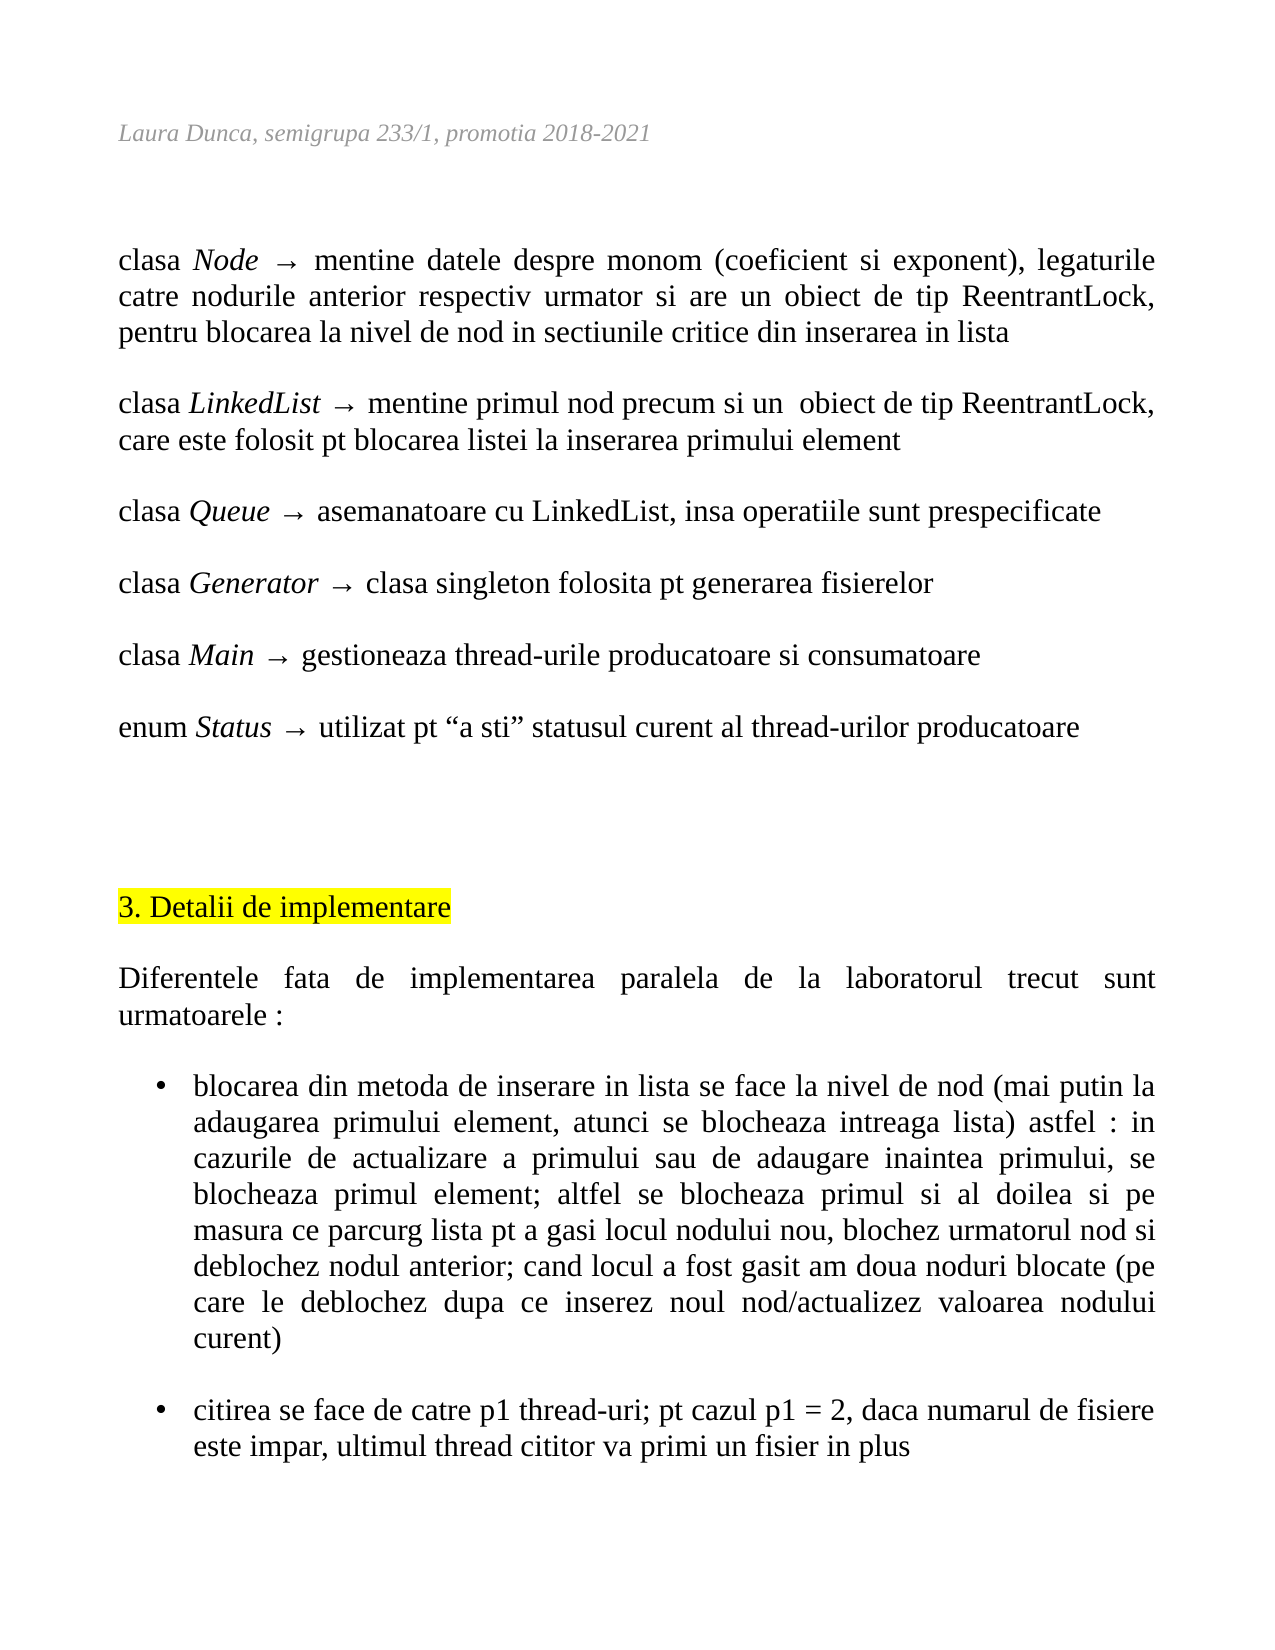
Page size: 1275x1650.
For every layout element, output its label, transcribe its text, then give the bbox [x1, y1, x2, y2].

list citirea se face de catre p1 thread-uri; pt cazul p1 = 2, daca numarul de fisiere este impar, ultimul thread cititor va primi un fisier in plus [156, 1391, 1157, 1463]
text 3. Detalii de implementare [118, 888, 1157, 924]
text clasa Node → mentine datele despre monom (coeficient si exponent), legaturile catre nodurile anterior respectiv urmator si are un obiect de tip ReentrantLock, pentru blocarea la nivel de nod in sectiunile critice din inserarea in lista [118, 241, 1157, 349]
text clasa LinkedList → mentine primul nod precum si un obiect de tip ReentrantLock, care este folosit pt blocarea listei la inserarea primului element [118, 385, 1157, 457]
text clasa Queue → asemanatoare cu LinkedList, insa operatiile sunt prespecificate [118, 493, 1157, 528]
text enum Status → utilizat pt “a sti” statusul curent al thread-urilor producatoare [118, 708, 1157, 744]
text Diferentele fata de implementarea paralela de la laboratorul trecut sunt urmatoarele : [118, 960, 1157, 1032]
list blocarea din metoda de inserare in lista se face la nivel de nod (mai putin la adaugarea primului element, atunci se blocheaza intreaga lista) astfel : in cazurile de actualizare a primului sau de adaugare inaintea primului, se blocheaza primul element; altfel se blocheaza primul si al doilea si pe masura ce parcurg lista pt a gasi locul nodului nou, blochez urmatorul nod si deblochez nodul anterior; cand locul a fost gasit am doua noduri blocate (pe care le deblochez dupa ce inserez noul nod/actualizez valoarea nodului curent) [156, 1068, 1157, 1355]
text clasa Main → gestioneaza thread-urile producatoare si consumatoare [118, 636, 1157, 672]
text clasa Generator → clasa singleton folosita pt generarea fisierelor [118, 564, 1157, 600]
